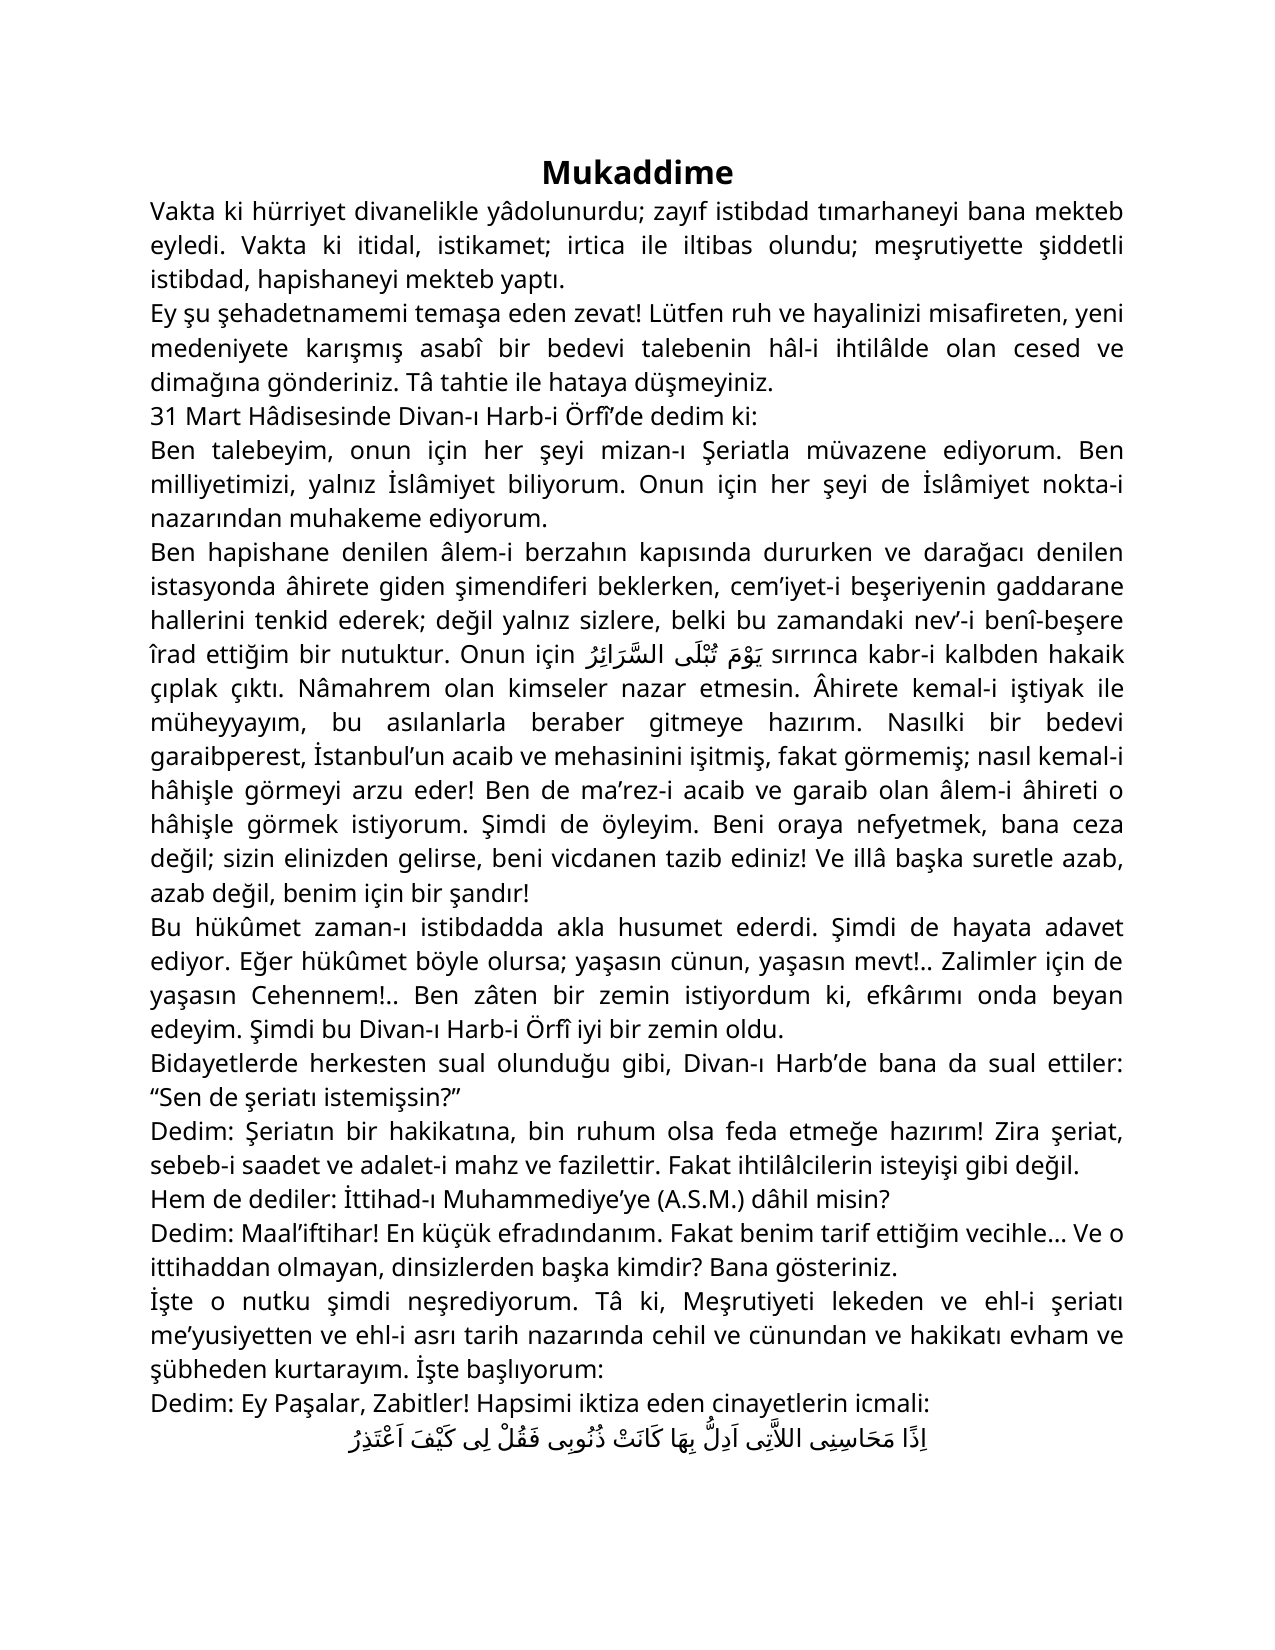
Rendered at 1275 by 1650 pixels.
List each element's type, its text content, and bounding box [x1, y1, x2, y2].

text Bidayetlerde herkesten sual olunduğu gibi, Divan-ı Harb’de bana da sual ettiler: “Sen de şeriatı istemişsin?” [150, 1046, 1125, 1114]
text Dedim: Şeriatın bir hakikatına, bin ruhum olsa feda etmeğe hazırım! Zira şeriat, sebeb-i saadet ve adalet-i mahz ve fazilettir. Fakat ihtilâlcilerin isteyişi gibi değil. [150, 1114, 1125, 1182]
text Dedim: Maal’iftihar! En küçük efradındanım. Fakat benim tarif ettiğim vecihle… Ve o ittihaddan olmayan, dinsizlerden başka kimdir? Bana gösteriniz. [150, 1216, 1125, 1284]
text Ben hapishane denilen âlem-i berzahın kapısında dururken ve darağacı denilen istasyonda âhirete giden şimendiferi beklerken, cem’iyet-i beşeriyenin gaddarane hallerini tenkid ederek; değil yalnız sizlere, belki bu zamandaki nev’-i benî-beşere îrad ettiğim bir nutuktur. Onun için يَوْمَ تُبْلَى السَّرَائِرُ sırrınca kabr-i kalbden hakaik çıplak çıktı. Nâmahrem olan kimseler nazar etmesin. Âhirete kemal-i iştiyak ile müheyyayım, bu asılanlarla beraber gitmeye hazırım. Nasılki bir bedevi garaibperest, İstanbul’un acaib ve mehasinini işitmiş, fakat görmemiş; nasıl kemal-i hâhişle görmeyi arzu eder! Ben de ma’rez-i acaib ve garaib olan âlem-i âhireti o hâhişle görmek istiyorum. Şimdi de öyleyim. Beni oraya nefyetmek, bana ceza değil; sizin elinizden gelirse, beni vicdanen tazib ediniz! Ve illâ başka suretle azab, azab değil, benim için bir şandır! [150, 534, 1125, 909]
text Bu hükûmet zaman-ı istibdadda akla husumet ederdi. Şimdi de hayata adavet ediyor. Eğer hükûmet böyle olursa; yaşasın cünun, yaşasın mevt!.. Zalimler için de yaşasın Cehennem!.. Ben zâten bir zemin istiyordum ki, efkârımı onda beyan edeyim. Şimdi bu Divan-ı Harb-i Örfî iyi bir zemin oldu. [150, 909, 1125, 1046]
text İşte o nutku şimdi neşrediyorum. Tâ ki, Meşrutiyeti lekeden ve ehl-i şeriatı me’yusiyetten ve ehl-i asrı tarih nazarında cehil ve cünundan ve hakikatı evham ve şübheden kurtarayım. İşte başlıyorum: [150, 1284, 1125, 1386]
text Hem de dediler: İttihad-ı Muhammediye’ye (A.S.M.) dâhil misin? [150, 1182, 1125, 1216]
text Dedim: Ey Paşalar, Zabitler! Hapsimi iktiza eden cinayetlerin icmali: [150, 1386, 1125, 1420]
text Vakta ki hürriyet divanelikle yâdolunurdu; zayıf istibdad tımarhaneyi bana mekteb eyledi. Vakta ki itidal, istikamet; irtica ile iltibas olundu; meşrutiyette şiddetli istibdad, hapishaneyi mekteb yaptı. [150, 194, 1125, 296]
text اِذًا مَحَاسِنِى اللاَّتِى اَدِلُّ بِهَا كَانَتْ ذُنُوبِى فَقُلْ لِى كَيْفَ اَعْتَذِرُ [150, 1420, 1125, 1454]
text Ey şu şehadetnamemi temaşa eden zevat! Lütfen ruh ve hayalinizi misafireten, yeni medeniyete karışmış asabî bir bedevi talebenin hâl-i ihtilâlde olan cesed ve dimağına gönderiniz. Tâ tahtie ile hataya düşmeyiniz. [150, 296, 1125, 398]
text Ben talebeyim, onun için her şeyi mizan-ı Şeriatla müvazene ediyorum. Ben milliyetimizi, yalnız İslâmiyet biliyorum. Onun için her şeyi de İslâmiyet nokta-i nazarından muhakeme ediyorum. [150, 432, 1125, 534]
subtitle Mukaddime [150, 150, 1125, 194]
text 31 Mart Hâdisesinde Divan-ı Harb-i Örfî’de dedim ki: [150, 398, 1125, 432]
